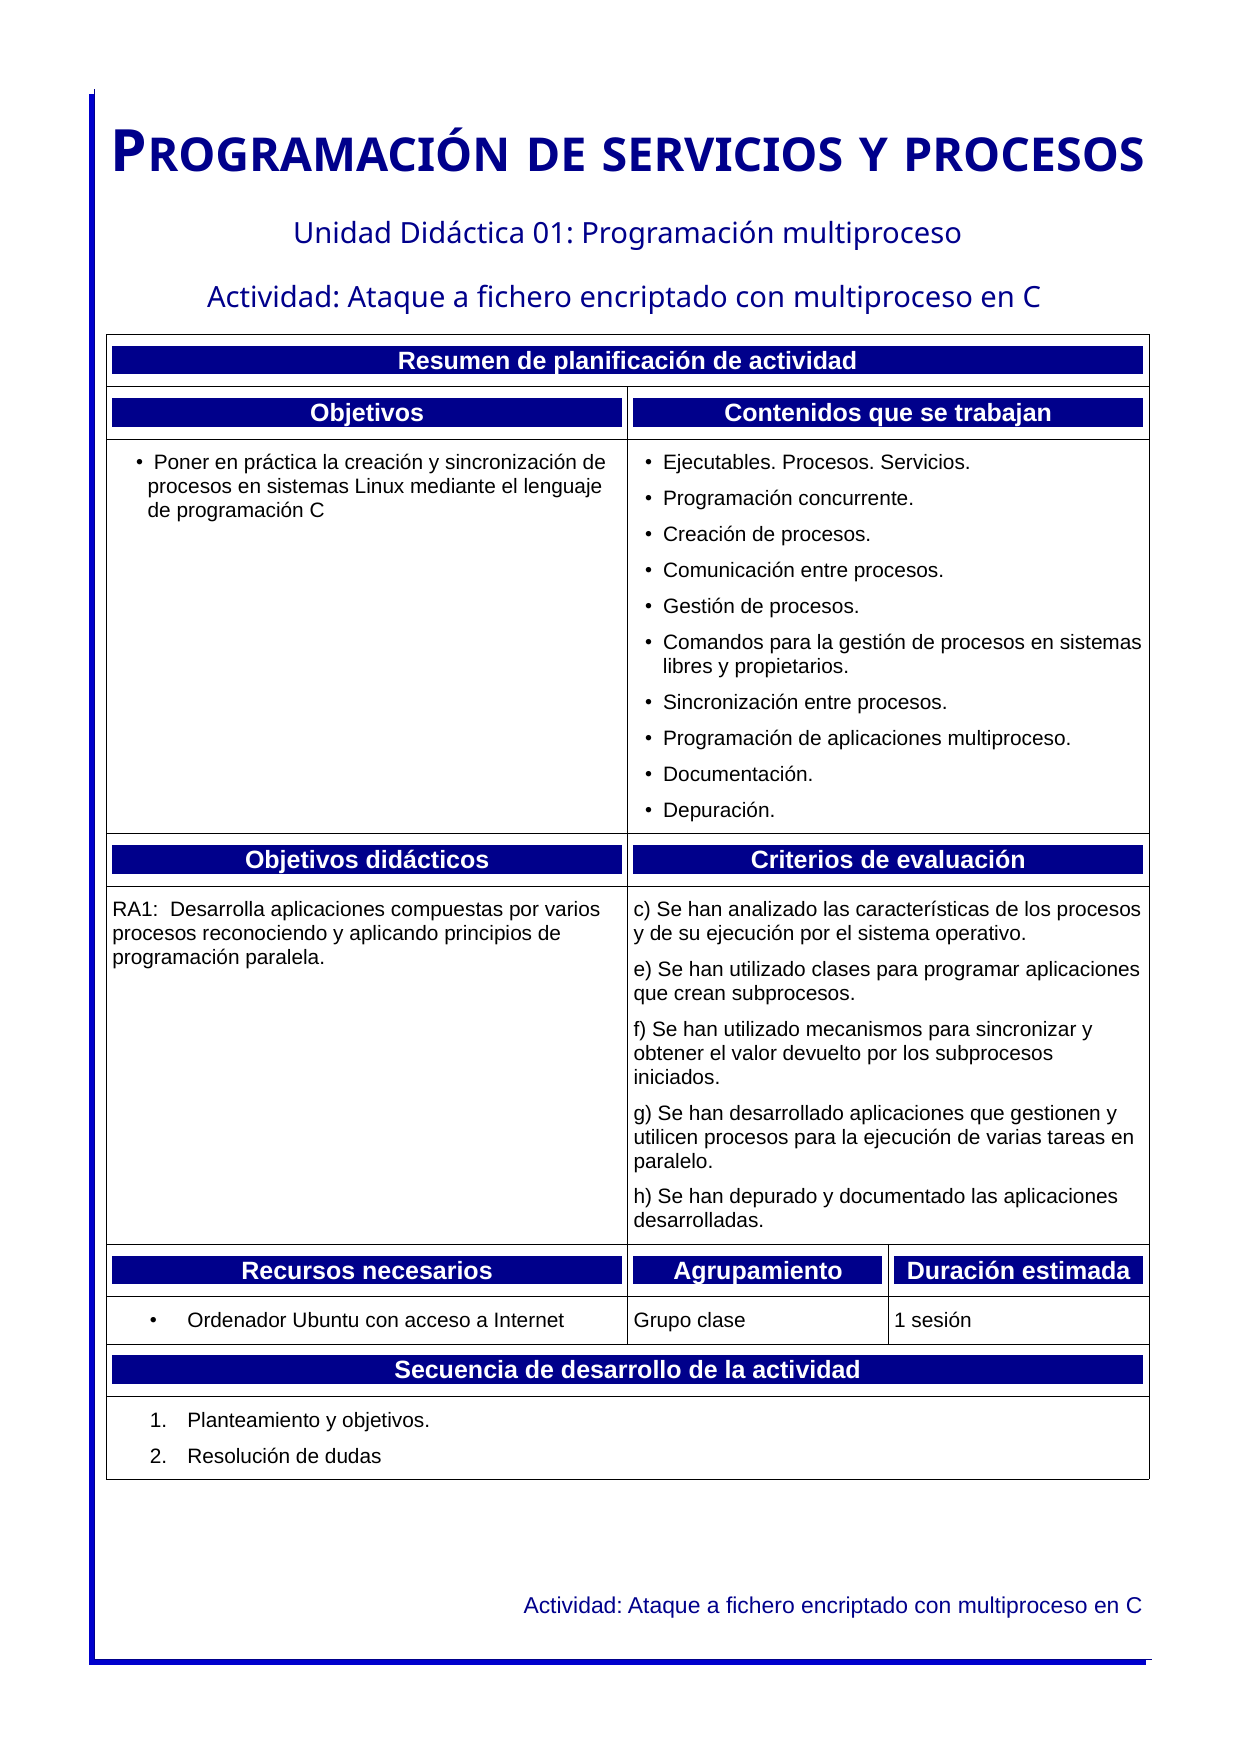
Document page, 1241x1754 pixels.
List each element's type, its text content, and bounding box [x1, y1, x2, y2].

table_cell Criterios de evaluación [628, 834, 1149, 886]
table_cell Ordenador Ubuntu con acceso a Internet [107, 1297, 627, 1344]
title Programación de servicios y procesos [106, 109, 1149, 189]
table_header Resumen de planificación de actividad [107, 335, 1149, 386]
table_cell Poner en práctica la creación y sincronización de procesos en sistemas Linux mediante el lenguaje de programación C [107, 440, 627, 833]
table_cell Duración estimada [889, 1245, 1149, 1296]
table_cell Recursos necesarios [107, 1245, 627, 1296]
table_cell c) Se han analizado las características de los procesos y de su ejecución por el sistema operativo. e) Se han utilizado clases para programar aplicaciones que crean subprocesos. f) Se han utilizado mecanismos para sincronizar y obtener el valor devuelto por los subprocesos iniciados. g) Se han desarrollado aplicaciones que gestionen y utilicen procesos para la ejecución de varias tareas en paralelo. h) Se han depurado y documentado las aplicaciones desarrolladas. [628, 887, 1149, 1244]
table_cell Planteamiento y objetivos. Resolución de dudas [107, 1397, 1149, 1479]
table_cell Contenidos que se trabajan [628, 387, 1149, 438]
table_cell 1 sesión [889, 1297, 1149, 1344]
table_cell Agrupamiento [628, 1245, 888, 1296]
table_cell Grupo clase [628, 1297, 888, 1344]
subtitle Actividad: Ataque a fichero encriptado con multiproceso en C [106, 277, 1149, 316]
table_cell Objetivos didácticos [107, 834, 627, 886]
table_cell Secuencia de desarrollo de la actividad [107, 1345, 1149, 1396]
subtitle Unidad Didáctica 01: Programación multiproceso [106, 213, 1149, 252]
table_cell Objetivos [107, 387, 627, 438]
table_cell RA1: Desarrolla aplicaciones compuestas por varios procesos reconociendo y aplicando principios de programación paralela. [107, 887, 627, 1244]
table_cell Ejecutables. Procesos. Servicios. Programación concurrente. Creación de procesos. Comunicación entre procesos. Gestión de procesos. Comandos para la gestión de procesos en sistemas libres y propietarios. Sincronización entre procesos. Programación de aplicaciones multiproceso. Documentación. Depuración. [628, 440, 1149, 833]
